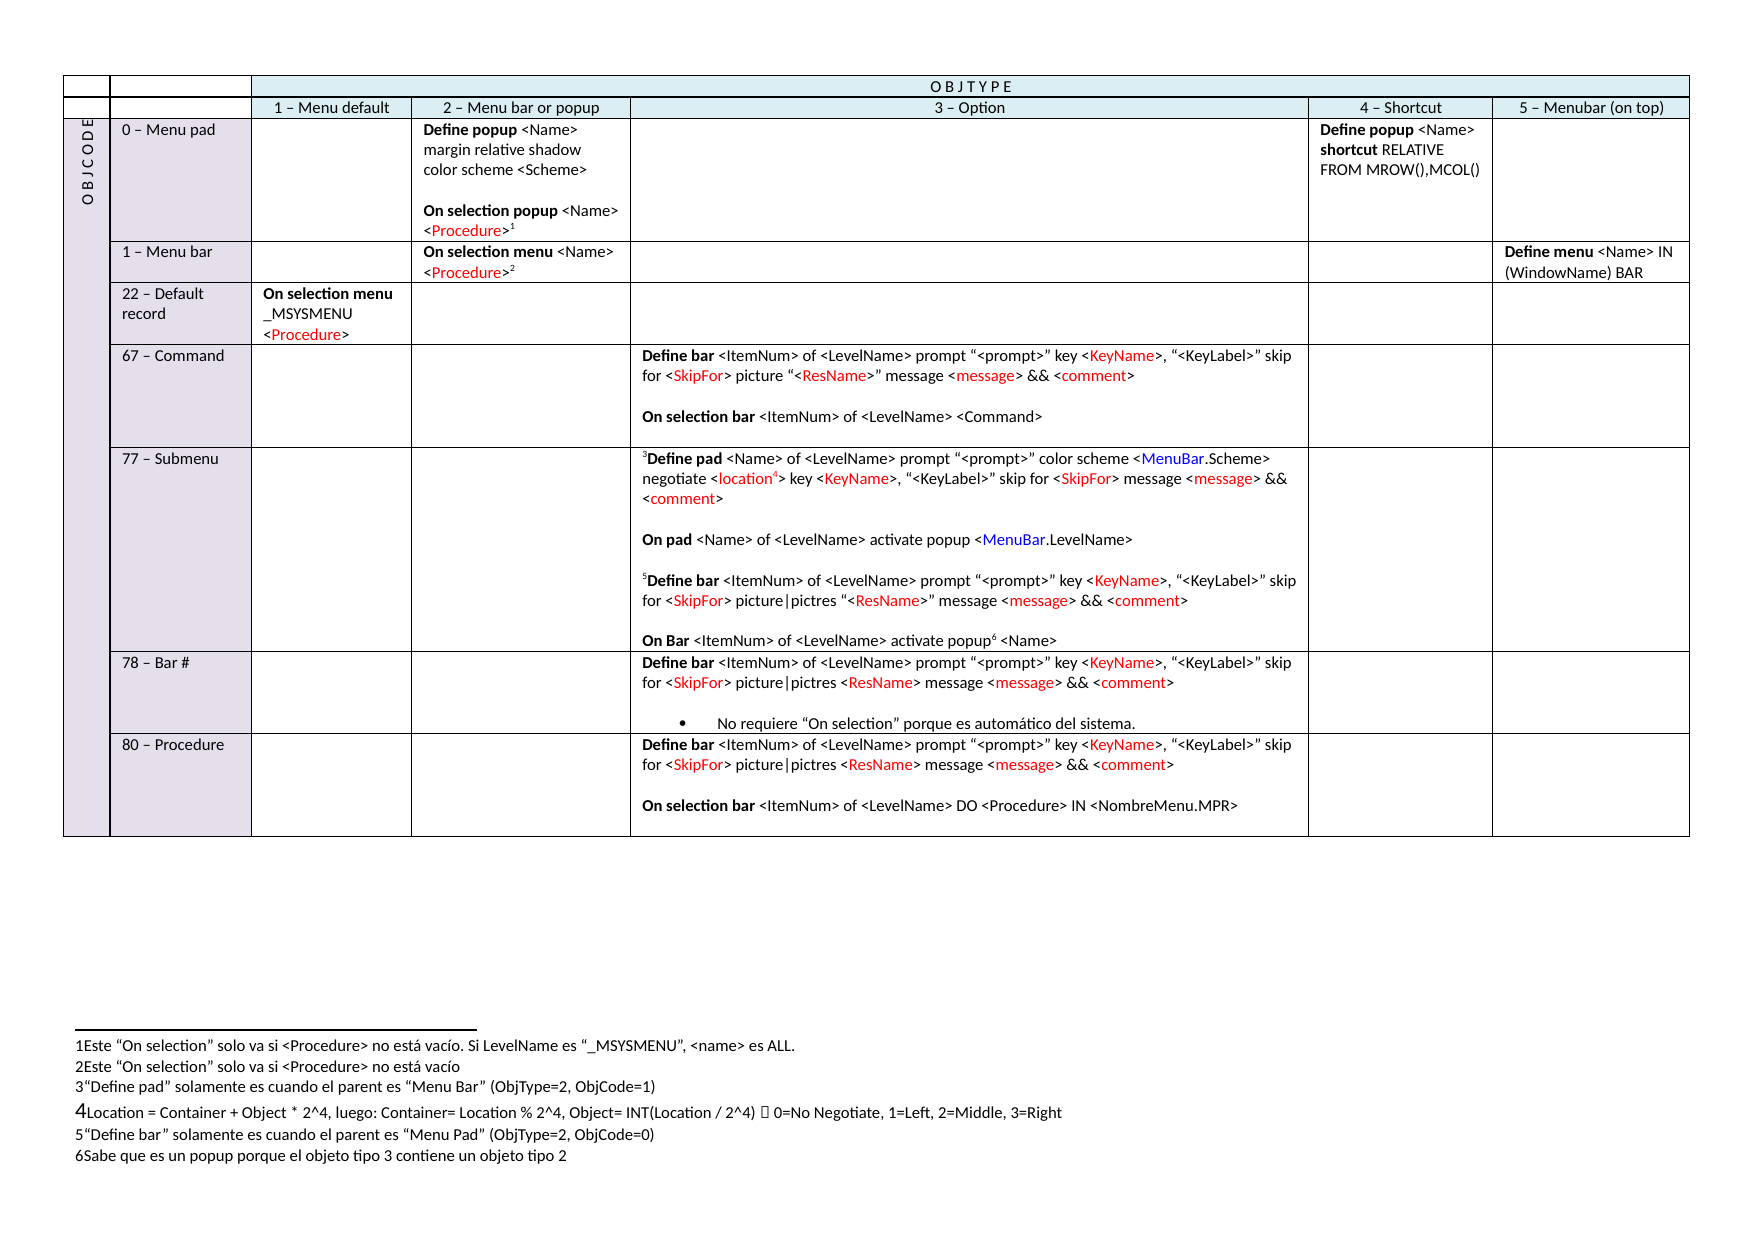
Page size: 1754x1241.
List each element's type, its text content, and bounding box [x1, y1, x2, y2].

table_cell Define bar <ItemNum> of <LevelName> prompt “<prompt>” key <KeyName>, “<KeyLabel>” skip for <SkipFor> picture|pictres <ResName> message <message> && <comment> No requiere “On selection” porque es automático del sistema. [631, 652, 1308, 733]
table_cell Define bar <ItemNum> of <LevelName> prompt “<prompt>” key <KeyName>, “<KeyLabel>” skip for <SkipFor> picture “<ResName>” message <message> && <comment> On selection bar <ItemNum> of <LevelName> <Command> [631, 345, 1308, 447]
table_cell [1493, 448, 1689, 651]
table_cell [1493, 652, 1689, 733]
table_cell [1309, 652, 1492, 733]
table_cell Define bar <ItemNum> of <LevelName> prompt “<prompt>” key <KeyName>, “<KeyLabel>” skip for <SkipFor> picture|pictres <ResName> message <message> && <comment> On selection bar <ItemNum> of <LevelName> DO <Procedure> IN <NombreMenu.MPR> [631, 734, 1308, 836]
table_cell [1309, 283, 1492, 344]
table_cell Define popup <Name> shortcut RELATIVE FROM MROW(),MCOL() [1309, 119, 1492, 241]
table_cell 5 – Menubar (on top) [1493, 98, 1689, 118]
table_cell [1493, 119, 1689, 241]
table_cell [252, 119, 411, 241]
table_cell 2 – Menu bar or popup [412, 98, 630, 118]
table_cell [252, 345, 411, 447]
table_cell 22 – Default record [111, 283, 251, 344]
table_cell [1309, 345, 1492, 447]
table_cell 4 – Shortcut [1309, 98, 1492, 118]
table_header [64, 76, 109, 96]
table_cell 1 – Menu default [252, 98, 411, 118]
table_cell 77 – Submenu [111, 448, 251, 651]
table_cell [412, 652, 630, 733]
table_cell 3 – Option [631, 98, 1308, 118]
table_cell [64, 98, 109, 118]
table_cell O B J C O D E [64, 119, 109, 836]
table_cell [1493, 283, 1689, 344]
table_cell Define popup <Name> margin relative shadow color scheme <Scheme> On selection popup <Name> <Procedure> [412, 119, 630, 241]
table_cell [252, 448, 411, 651]
table_cell Define pad <Name> of <LevelName> prompt “<prompt>” color scheme <MenuBar.Scheme> negotiate <location> key <KeyName>, “<KeyLabel>” skip for <SkipFor> message <message> && <comment> On pad <Name> of <LevelName> activate popup <MenuBar.LevelName> Define bar <ItemNum> of <LevelName> prompt “<prompt>” key <KeyName>, “<KeyLabel>” skip for <SkipFor> picture|pictres “<ResName>” message <message> && <comment> On Bar <ItemNum> of <LevelName> activate popup <Name> [631, 448, 1308, 651]
table_cell [631, 242, 1308, 282]
table_cell [1309, 242, 1492, 282]
table_header [111, 76, 251, 96]
table_cell [252, 652, 411, 733]
table_cell 0 – Menu pad [111, 119, 251, 241]
table_cell [631, 283, 1308, 344]
table_cell On selection menu <Name> <Procedure> [412, 242, 630, 282]
table_cell 80 – Procedure [111, 734, 251, 836]
table_header O B J T Y P E [252, 76, 1689, 96]
table_cell [412, 734, 630, 836]
table_cell [631, 119, 1308, 241]
table_cell 67 – Command [111, 345, 251, 447]
table_cell Define menu <Name> IN (WindowName) BAR [1493, 242, 1689, 282]
table_cell 1 – Menu bar [111, 242, 251, 282]
table_cell 78 – Bar # [111, 652, 251, 733]
table_cell [412, 345, 630, 447]
table_cell [252, 734, 411, 836]
table_cell [1309, 448, 1492, 651]
table_cell [252, 242, 411, 282]
table_cell [412, 283, 630, 344]
table_cell [111, 98, 251, 118]
table_cell [1309, 734, 1492, 836]
table_cell [1493, 734, 1689, 836]
table_cell On selection menu _MSYSMENU <Procedure> [252, 283, 411, 344]
table_cell [412, 448, 630, 651]
table_cell [1493, 345, 1689, 447]
